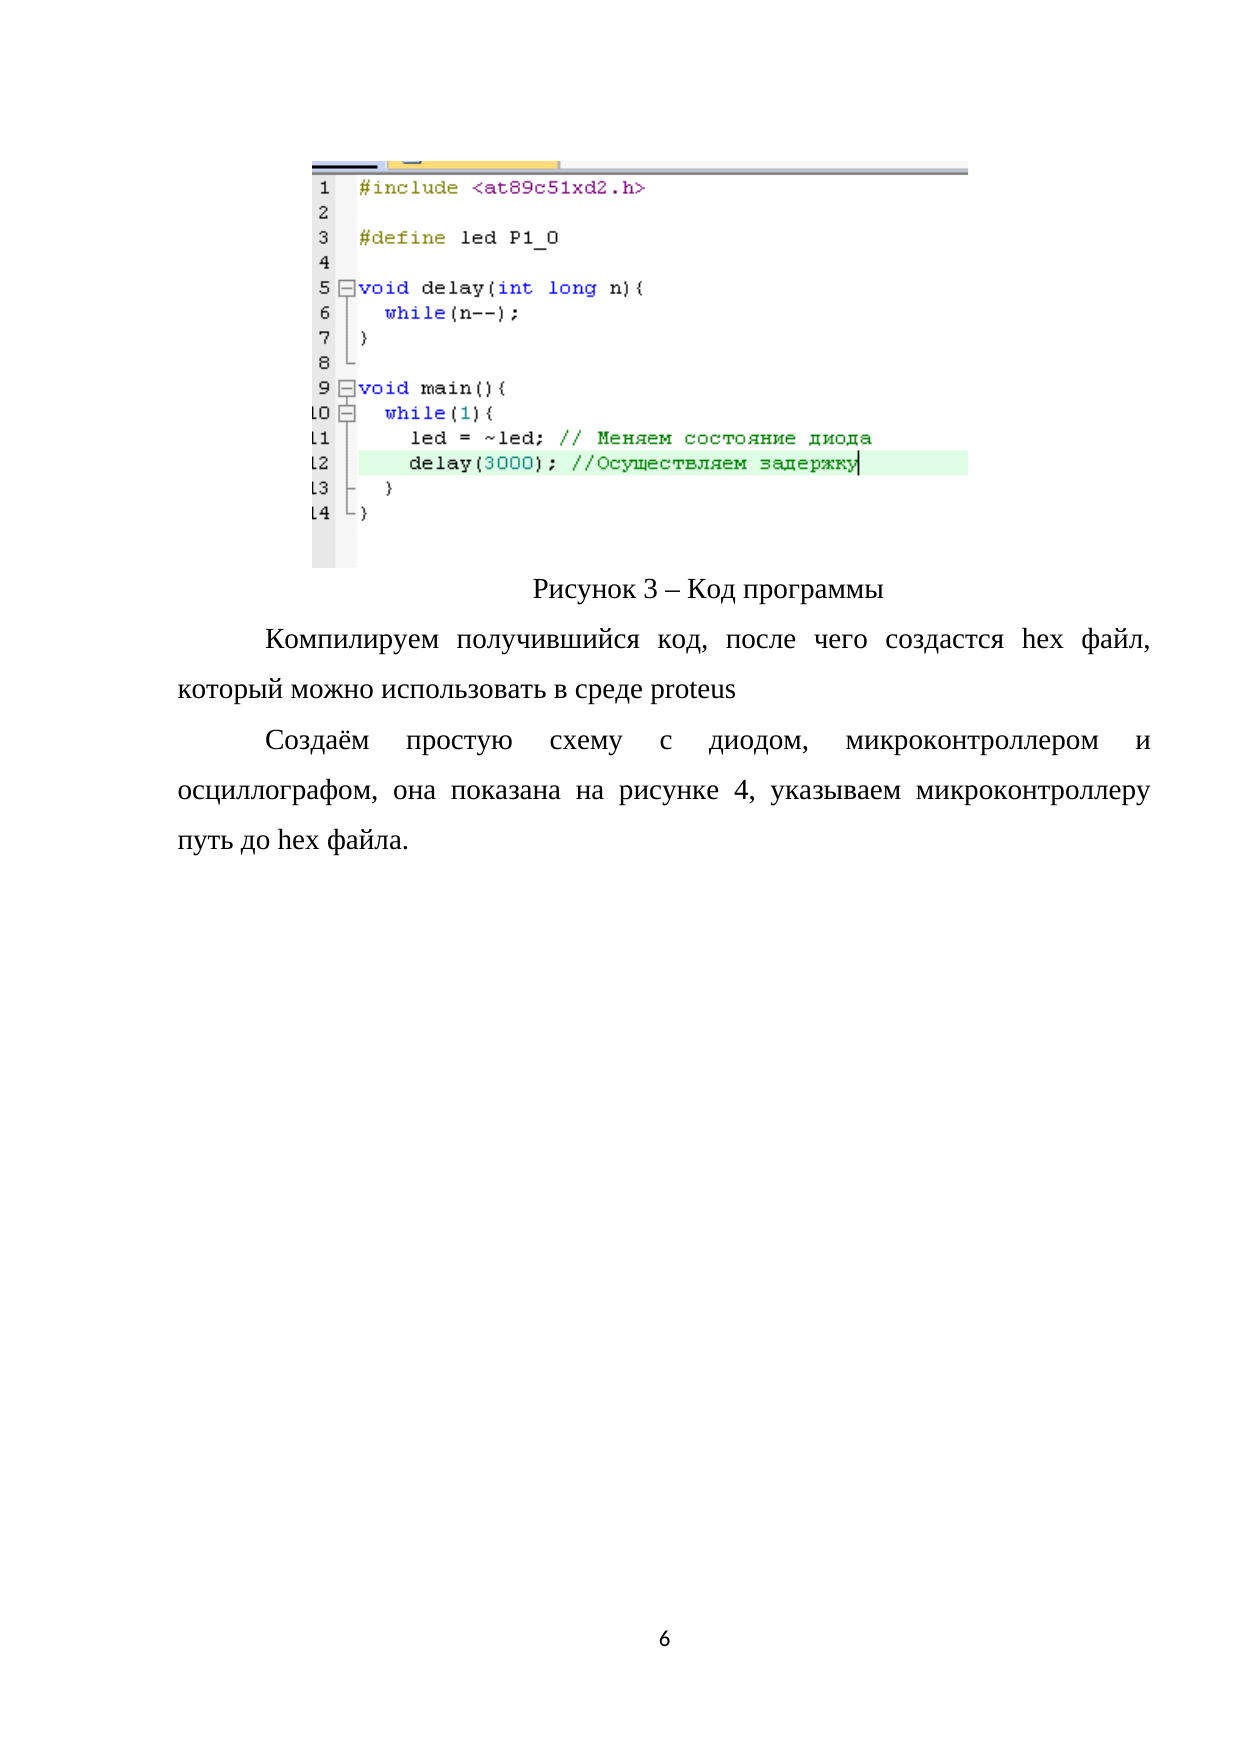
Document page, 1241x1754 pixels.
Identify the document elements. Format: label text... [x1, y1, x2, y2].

text Рисунок 3 – Код программы [177, 571, 1152, 604]
picture [312, 161, 969, 568]
text Компилируем получившийся код, после чего создастся hex файл, который можно использовать в среде proteus [177, 621, 1152, 705]
text Создаём простую схему с диодом, микроконтроллером и осциллографом, она показана на рисунке 4, указываем микроконтроллеру путь до hex файла. [177, 722, 1152, 856]
